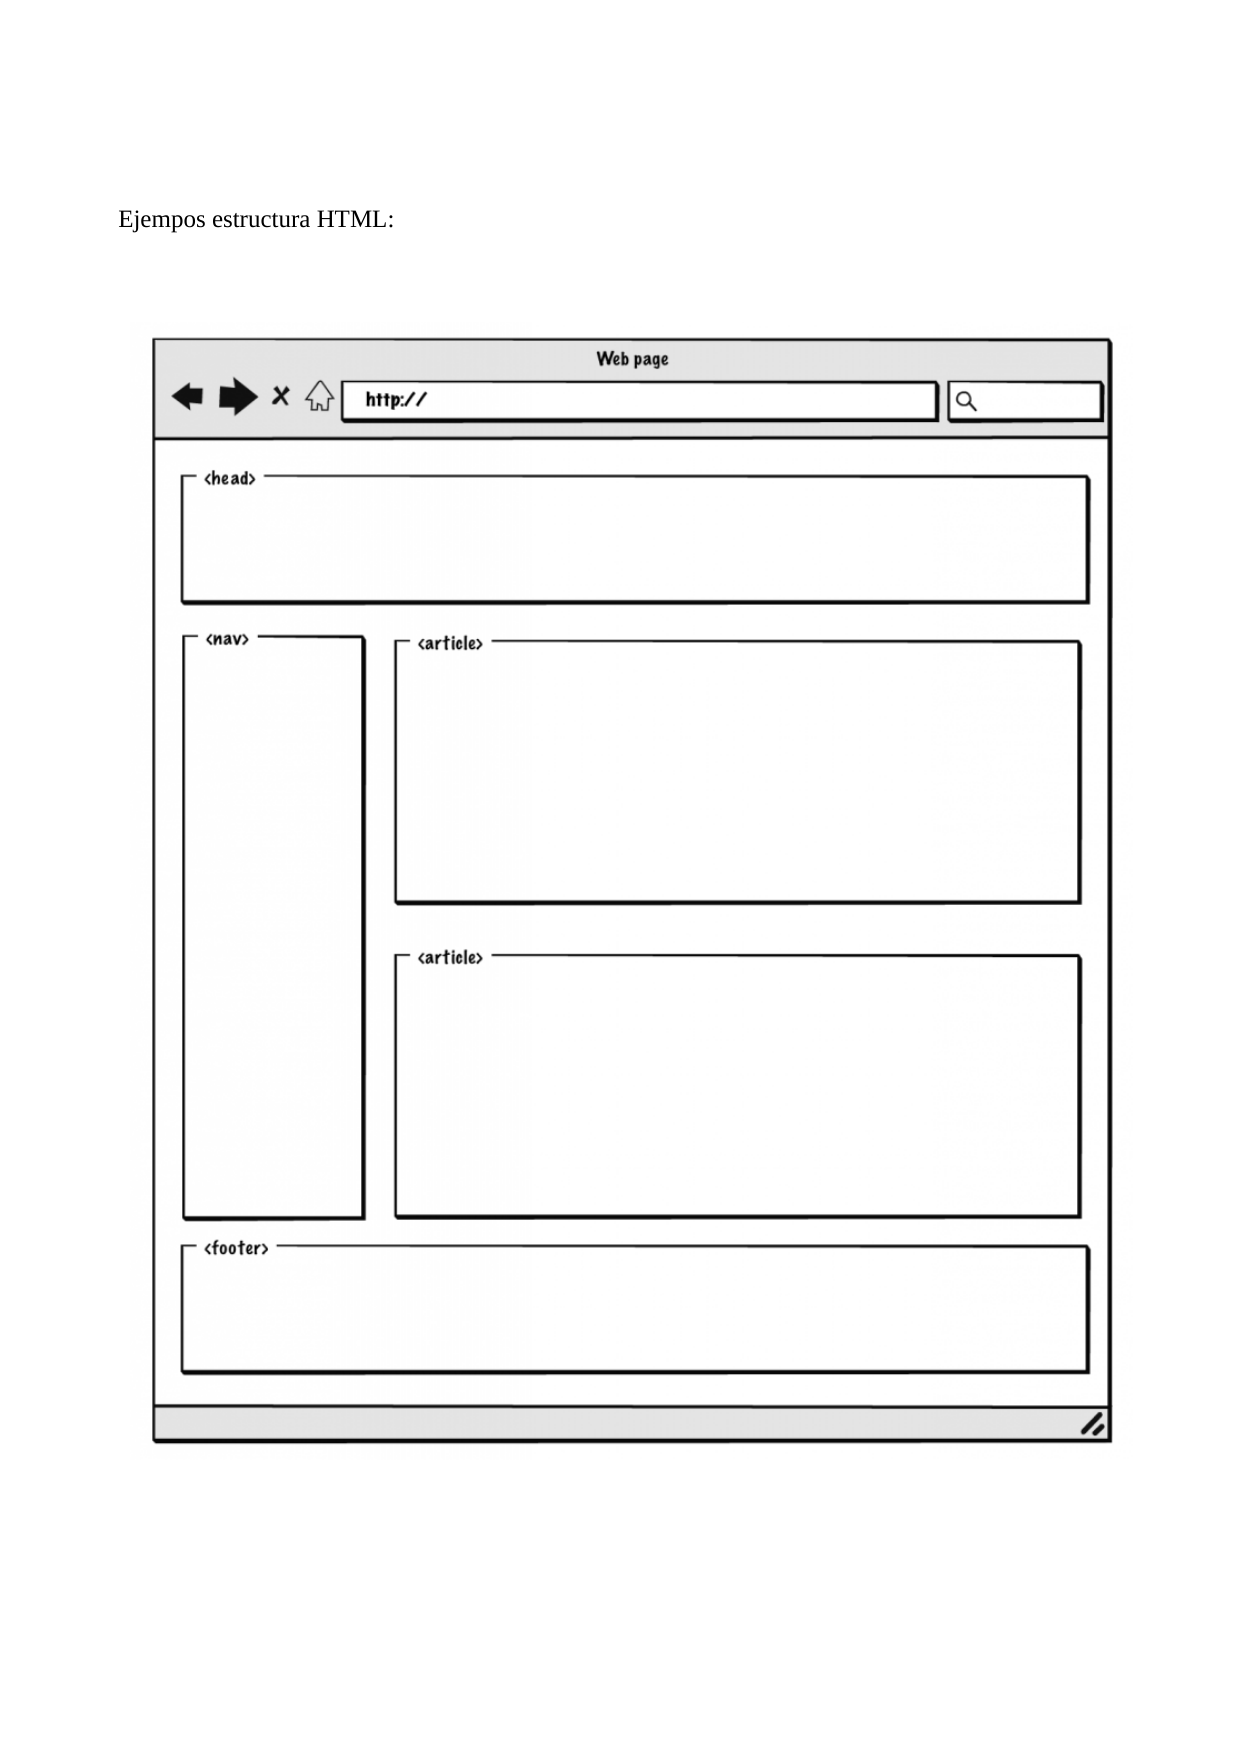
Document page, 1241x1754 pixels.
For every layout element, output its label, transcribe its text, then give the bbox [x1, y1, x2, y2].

text Ejempos estructura HTML: [118, 204, 1122, 233]
picture [129, 322, 1134, 1460]
